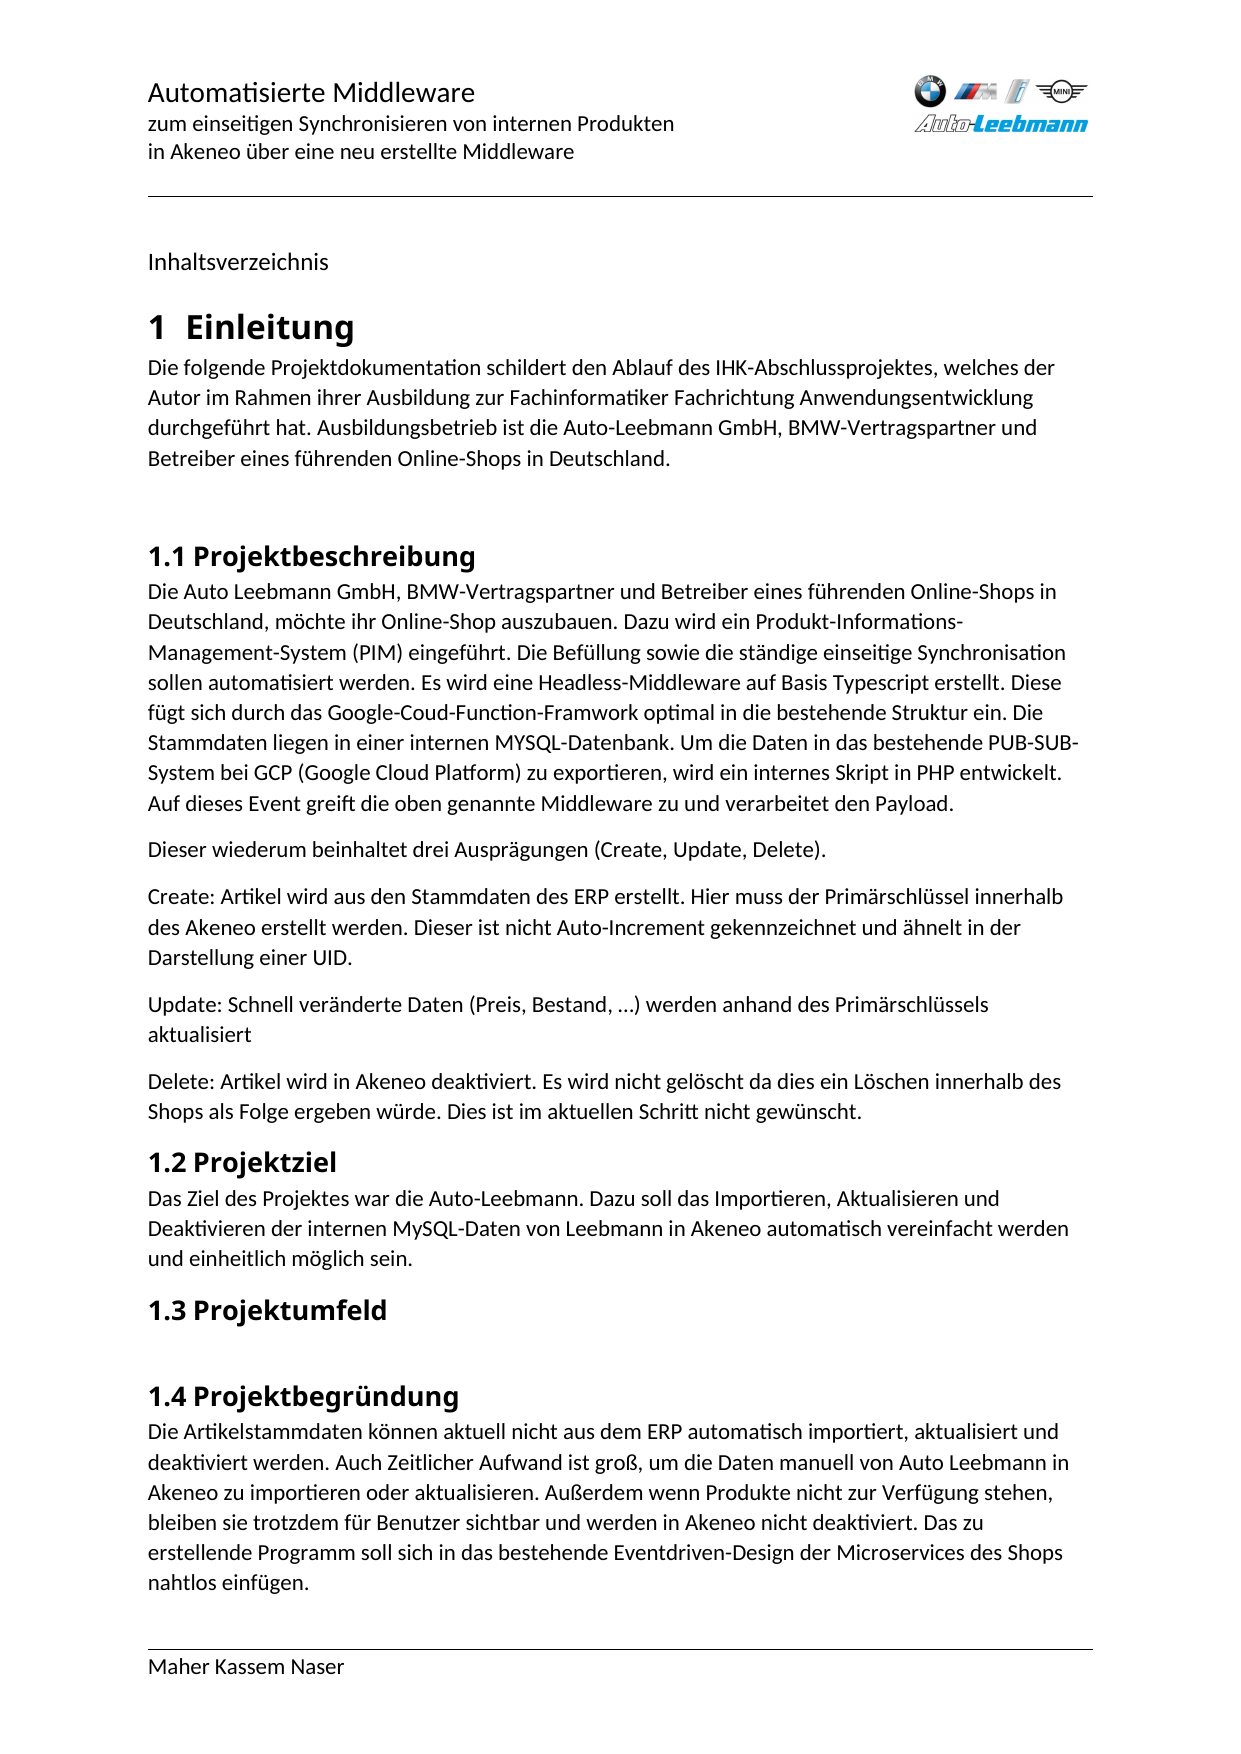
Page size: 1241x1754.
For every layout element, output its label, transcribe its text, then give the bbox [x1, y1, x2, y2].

text Create: Artikel wird aus den Stammdaten des ERP erstellt. Hier muss der Primärschlüssel innerhalb des Akeneo erstellt werden. Dieser ist nicht Auto-Increment gekennzeichnet und ähnelt in der Darstellung einer UID. [148, 882, 1093, 971]
text Die Artikelstammdaten können aktuell nicht aus dem ERP automatisch importiert, aktualisiert und deaktiviert werden. Auch Zeitlicher Aufwand ist groß, um die Daten manuell von Auto Leebmann in Akeneo zu importieren oder aktualisieren. Außerdem wenn Produkte nicht zur Verfügung stehen, bleiben sie trotzdem für Benutzer sichtbar und werden in Akeneo nicht deaktiviert. Das zu erstellende Programm soll sich in das bestehende Eventdriven-Design der Microservices des Shops nahtlos einfügen. [148, 1417, 1093, 1596]
subtitle Projektbeschreibung [148, 537, 1093, 574]
text Die Auto Leebmann GmbH, BMW-Vertragspartner und Betreiber eines führenden Online-Shops in Deutschland, möchte ihr Online-Shop auszubauen. Dazu wird ein Produkt-Informations-Management-System (PIM) eingeführt. Die Befüllung sowie die ständige einseitige Synchronisation sollen automatisiert werden. Es wird eine Headless-Middleware auf Basis Typescript erstellt. Diese fügt sich durch das Google-Coud-Function-Framwork optimal in die bestehende Struktur ein. Die Stammdaten liegen in einer internen MYSQL-Datenbank. Um die Daten in das bestehende PUB-SUB-System bei GCP (Google Cloud Platform) zu exportieren, wird ein internes Skript in PHP entwickelt. Auf dieses Event greift die oben genannte Middleware zu und verarbeitet den Payload. [148, 577, 1093, 817]
text Das Ziel des Projektes war die Auto-Leebmann. Dazu soll das Importieren, Aktualisieren und Deaktivieren der internen MySQL-Daten von Leebmann in Akeneo automatisch vereinfacht werden und einheitlich möglich sein. [148, 1184, 1093, 1272]
text Die folgende Projektdokumentation schildert den Ablauf des IHK-Abschlussprojektes, welches der Autor im Rahmen ihrer Ausbildung zur Fachinformatiker Fachrichtung Anwendungsentwicklung durchgeführt hat. Ausbildungsbetrieb ist die Auto-Leebmann GmbH, BMW-Vertragspartner und Betreiber eines führenden Online-Shops in Deutschland. [148, 353, 1093, 472]
text Update: Schnell veränderte Daten (Preis, Bestand, …) werden anhand des Primärschlüssels aktualisiert [148, 990, 1093, 1048]
text Dieser wiederum beinhaltet drei Ausprägungen (Create, Update, Delete). [148, 836, 1093, 863]
text Inhaltsverzeichnis [148, 246, 1093, 277]
subtitle Projektumfeld [148, 1291, 1093, 1328]
subtitle Einleitung [148, 304, 1093, 349]
subtitle Projektbegründung [148, 1378, 1093, 1414]
subtitle Projektziel [148, 1144, 1093, 1181]
text Delete: Artikel wird in Akeneo deaktiviert. Es wird nicht gelöscht da dies ein Löschen innerhalb des Shops als Folge ergeben würde. Dies ist im aktuellen Schritt nicht gewünscht. [148, 1067, 1093, 1125]
